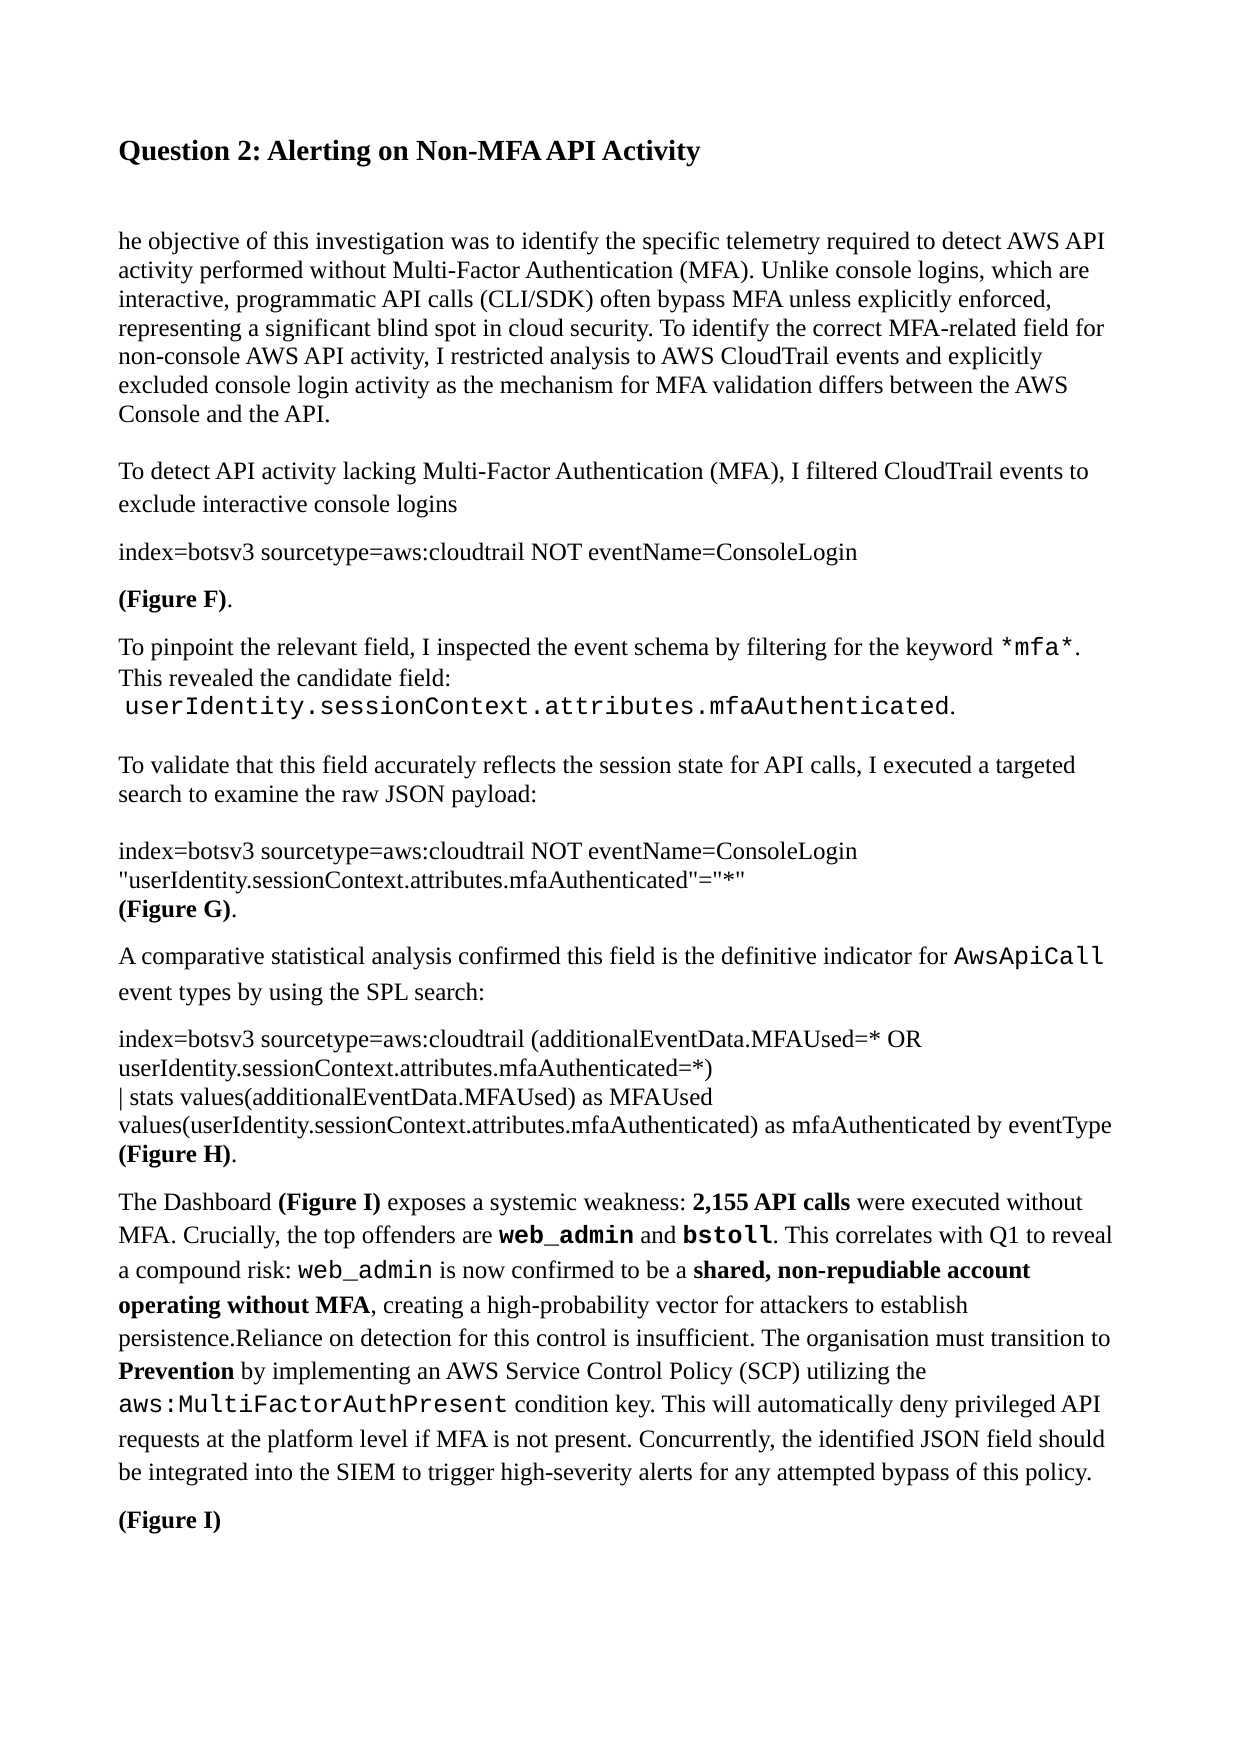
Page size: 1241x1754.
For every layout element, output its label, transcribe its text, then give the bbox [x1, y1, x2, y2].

text | stats values(additionalEventData.MFAUsed) as MFAUsed values(userIdentity.sessionContext.attributes.mfaAuthenticated) as mfaAuthenticated by eventType [118, 1082, 1122, 1139]
text The Dashboard (Figure I) exposes a systemic weakness: 2,155 API calls were executed without MFA. Crucially, the top offenders are web_admin and bstoll. This correlates with Q1 to reveal a compound risk: web_admin is now confirmed to be a shared, non-repudiable account operating without MFA, creating a high-probability vector for attackers to establish persistence.Reliance on detection for this control is insufficient. The organisation must transition to Prevention by implementing an AWS Service Control Policy (SCP) utilizing the aws:MultiFactorAuthPresent condition key. This will automatically deny privileged API requests at the platform level if MFA is not present. Concurrently, the identified JSON field should be integrated into the SIEM to trigger high-severity alerts for any attempted bypass of this policy. [118, 1187, 1122, 1486]
subtitle Question 2: Alerting on Non-MFA API Activity [118, 133, 1122, 166]
text index=botsv3 sourcetype=aws:cloudtrail (additionalEventData.MFAUsed=* OR userIdentity.sessionContext.attributes.mfaAuthenticated=*) [118, 1024, 1122, 1082]
text To validate that this field accurately reflects the session state for API calls, I executed a targeted search to examine the raw JSON payload: [118, 751, 1122, 808]
text (Figure H). [118, 1139, 1122, 1168]
text he objective of this investigation was to identify the specific telemetry required to detect AWS API activity performed without Multi-Factor Authentication (MFA). Unlike console logins, which are interactive, programmatic API calls (CLI/SDK) often bypass MFA unless explicitly enforced, representing a significant blind spot in cloud security. To identify the correct MFA-related field for non-console AWS API activity, I restricted analysis to AWS CloudTrail events and explicitly excluded console login activity as the mechanism for MFA validation differs between the AWS Console and the API. [118, 226, 1122, 428]
text To pinpoint the relevant field, I inspected the event schema by filtering for the keyword *mfa*. This revealed the candidate field: [118, 632, 1122, 691]
text To detect API activity lacking Multi-Factor Authentication (MFA), I filtered CloudTrail events to exclude interactive console logins [118, 456, 1122, 518]
text (Figure I) [118, 1505, 1122, 1533]
text A comparative statistical analysis confirmed this field is the definitive indicator for AwsApiCall event types by using the SPL search: [118, 941, 1122, 1005]
text userIdentity.sessionContext.attributes.mfaAuthenticated. [118, 691, 1122, 722]
text index=botsv3 sourcetype=aws:cloudtrail NOT eventName=ConsoleLogin [118, 537, 1122, 565]
text (Figure G). [118, 894, 1122, 923]
text (Figure F). [118, 584, 1122, 613]
text index=botsv3 sourcetype=aws:cloudtrail NOT eventName=ConsoleLogin "userIdentity.sessionContext.attributes.mfaAuthenticated"="*" [118, 836, 1122, 894]
